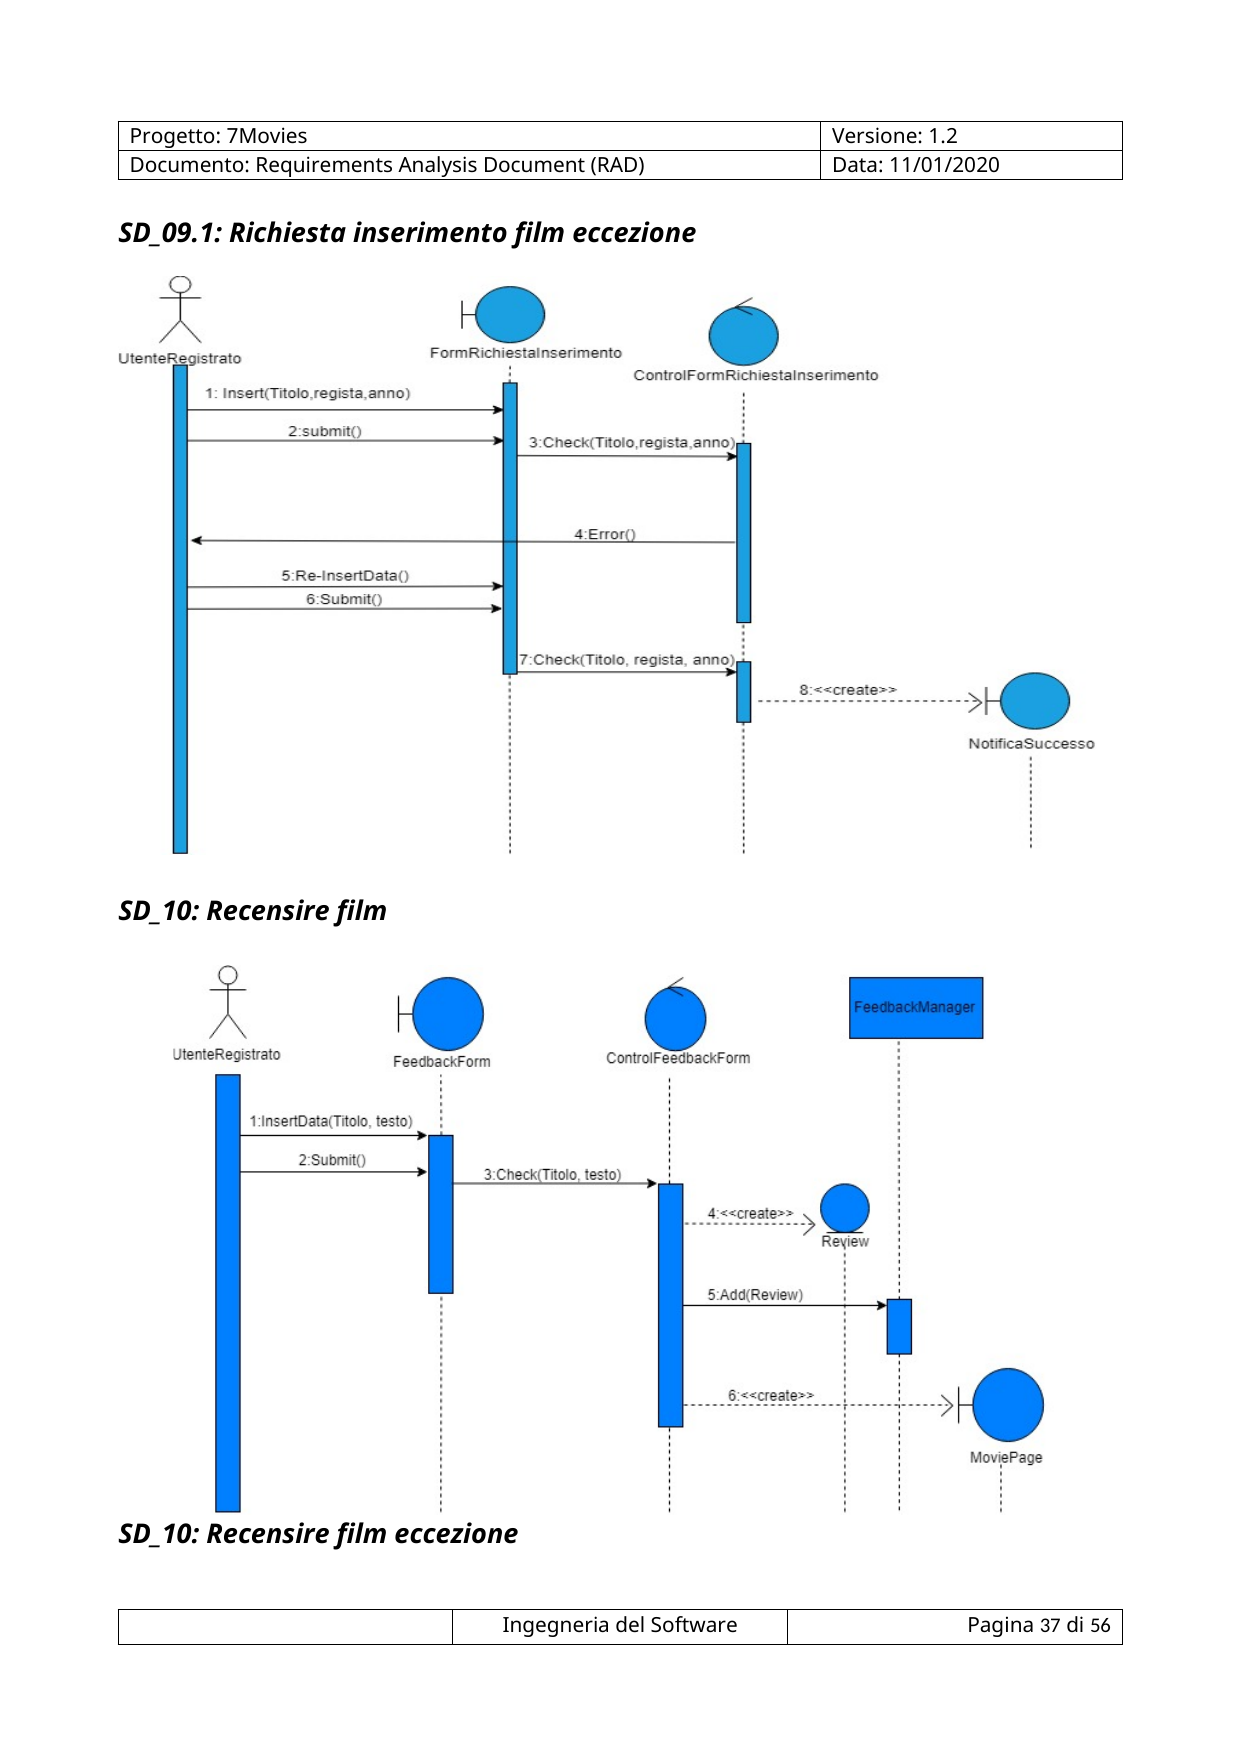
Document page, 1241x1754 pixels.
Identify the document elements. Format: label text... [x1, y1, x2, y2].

picture [173, 965, 1067, 1515]
text SD_09.1: Richiesta inserimento film eccezione [118, 214, 1122, 251]
text SD_10: Recensire film [118, 892, 1122, 929]
text SD_10: Recensire film eccezione [118, 1515, 1122, 1552]
picture [118, 276, 1117, 855]
